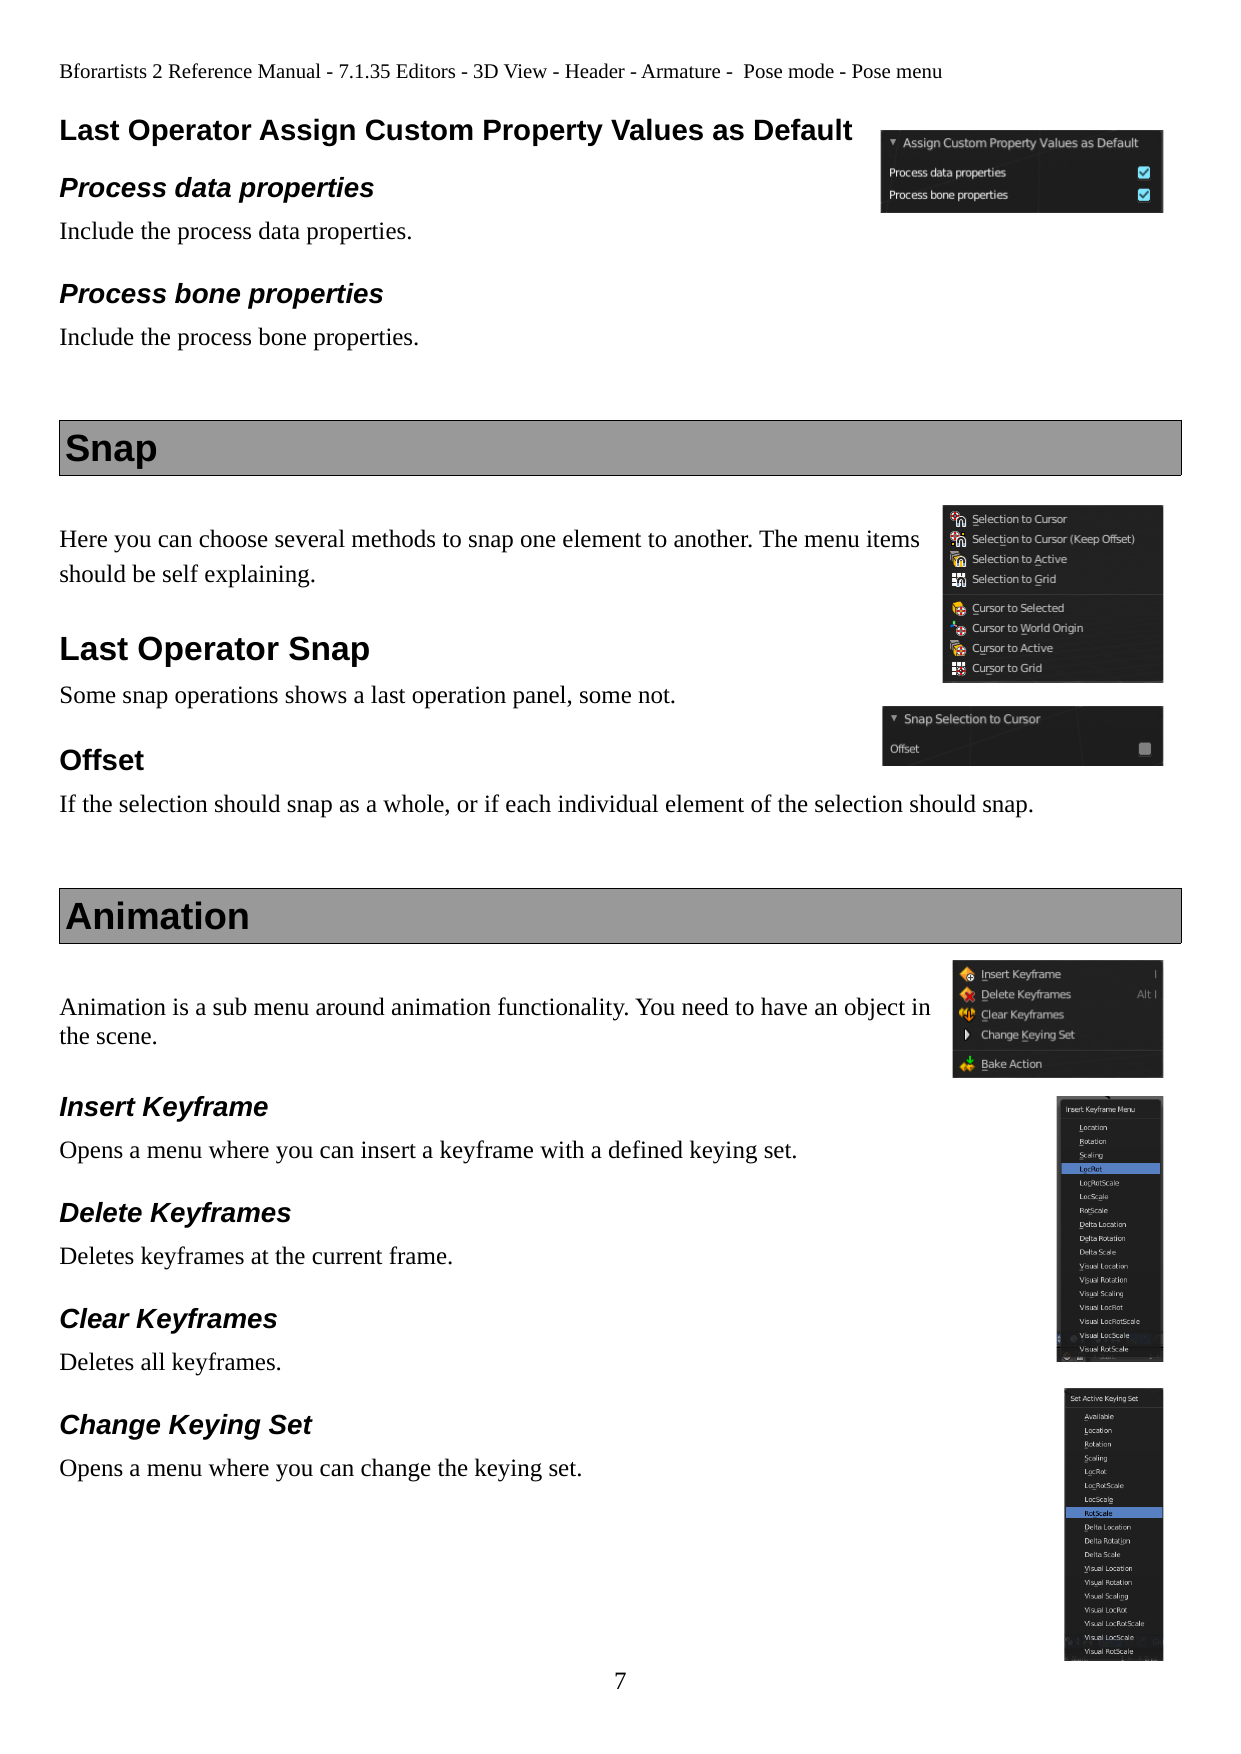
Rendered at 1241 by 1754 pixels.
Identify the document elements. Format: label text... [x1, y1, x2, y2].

text Deletes keyframes at the current frame. [59, 1241, 1056, 1270]
text Some snap operations shows a last operation panel, some not. [59, 680, 1181, 708]
text If the selection should snap as a whole, or if each individual element of the selection should snap. [59, 789, 1181, 818]
subtitle [1164, 1409, 1181, 1441]
text Include the process bone properties. [59, 322, 1181, 350]
picture [942, 505, 1164, 683]
subtitle Process data properties [59, 171, 880, 203]
subtitle Process bone properties [59, 277, 1181, 309]
subtitle [1164, 628, 1181, 667]
text Opens a menu where you can insert a keyframe with a defined keying set. [59, 1135, 1056, 1164]
picture [882, 706, 1164, 766]
subtitle Last Operator Snap [59, 628, 942, 667]
subtitle Clear Keyframes [59, 1303, 1056, 1334]
subtitle [1164, 1197, 1181, 1229]
text Animation is a sub menu around animation functionality. You need to have an object in the scene. [59, 992, 952, 1049]
subtitle [1164, 1303, 1181, 1334]
table_header Snap [60, 421, 1181, 475]
text Include the process data properties. [59, 216, 1181, 244]
table_header Animation [60, 889, 1181, 943]
subtitle Last Operator Assign Custom Property Values as Default [59, 113, 1181, 146]
picture [1064, 1388, 1164, 1661]
picture [880, 130, 1164, 213]
picture [1056, 1096, 1164, 1362]
text Opens a menu where you can change the keying set. [59, 1453, 1064, 1482]
text Deletes all keyframes. [59, 1347, 1181, 1376]
subtitle Offset [59, 743, 1181, 777]
subtitle [1164, 171, 1181, 203]
picture [952, 960, 1164, 1078]
text Here you can choose several methods to snap one element to another. The menu items should be self explaining. [59, 524, 942, 587]
subtitle Change Keying Set [59, 1409, 1064, 1441]
subtitle Insert Keyframe [59, 1091, 1181, 1123]
subtitle Delete Keyframes [59, 1197, 1056, 1229]
